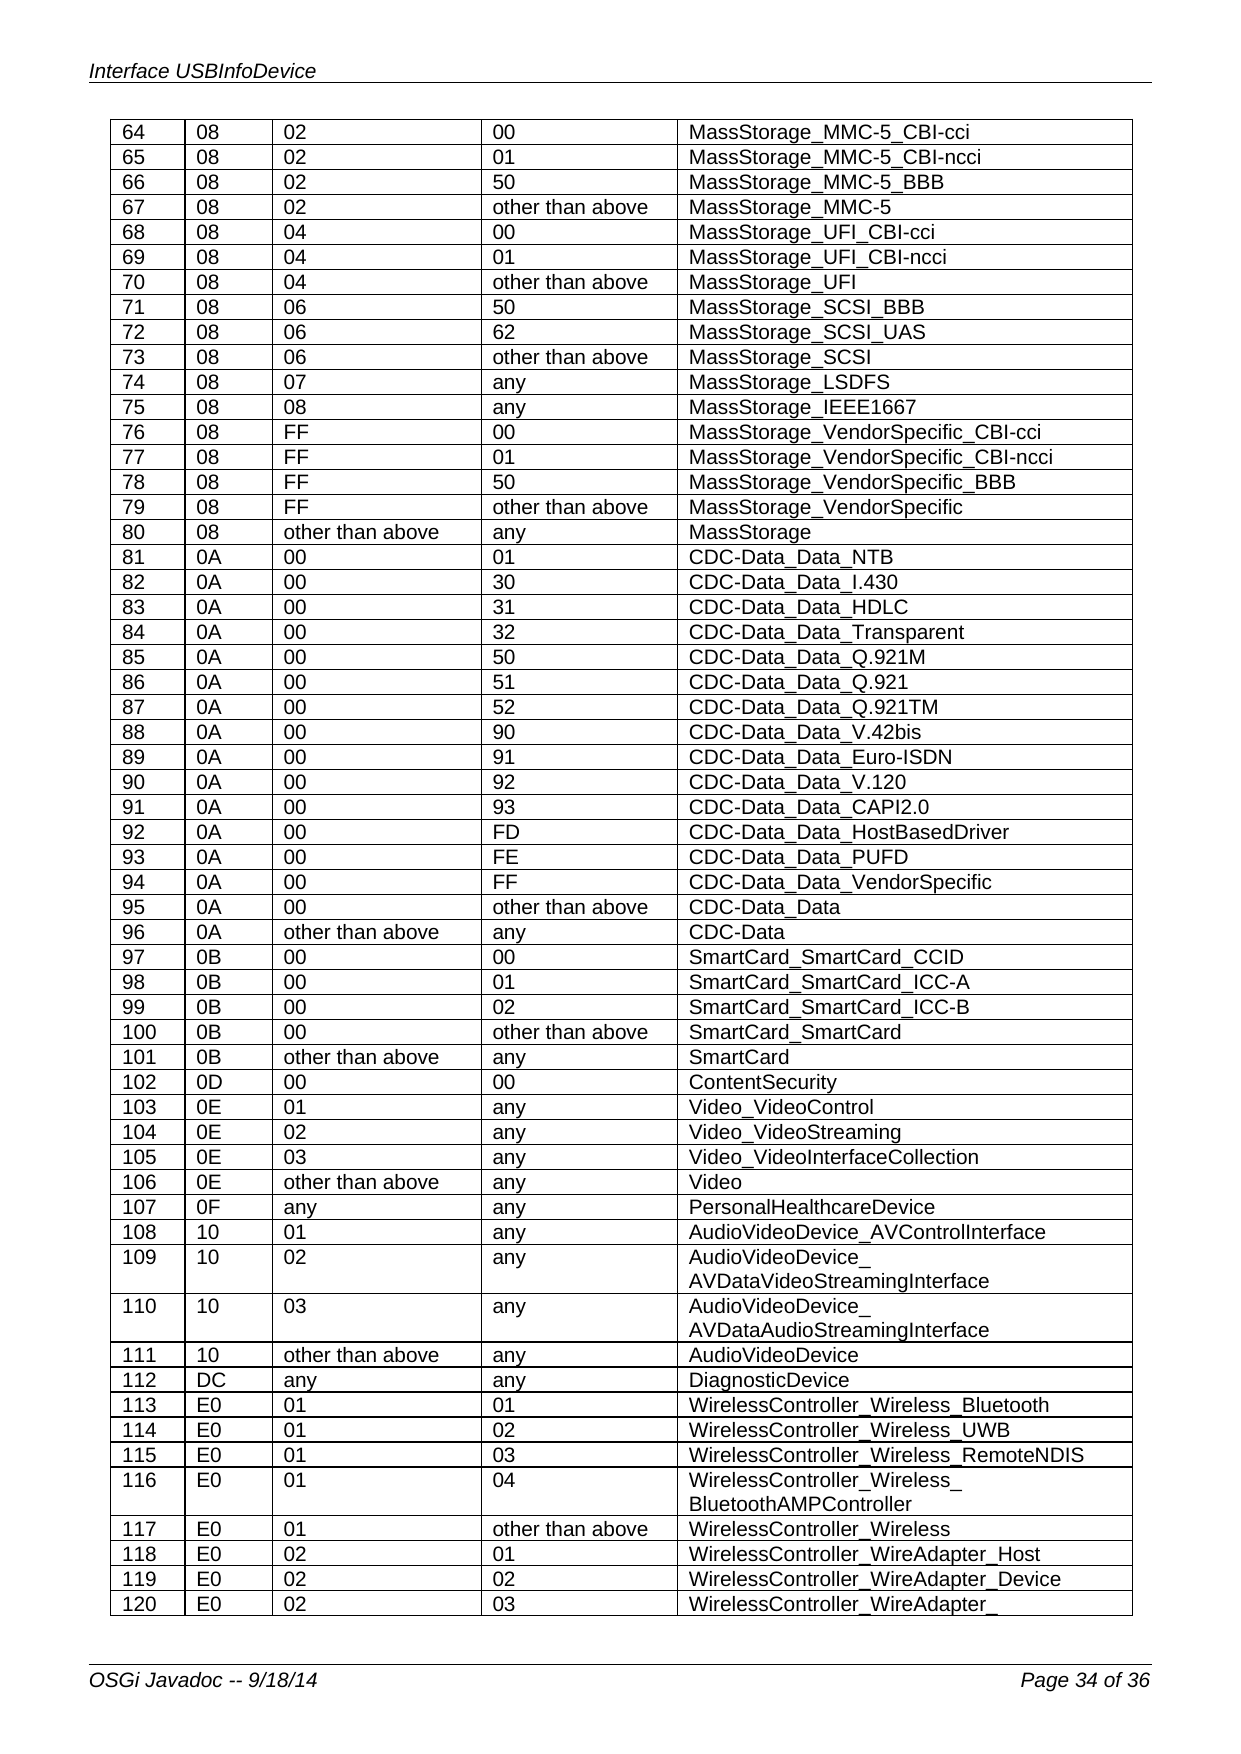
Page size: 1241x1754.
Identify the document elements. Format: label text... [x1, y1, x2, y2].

table_cell WirelessController_WireAdapter_Host [678, 1541, 1132, 1565]
table_cell 08 [186, 520, 272, 543]
table_cell 79 [111, 495, 184, 518]
table_cell 02 [273, 1541, 481, 1565]
table_cell 00 [273, 970, 481, 993]
table_cell WirelessController_Wireless [678, 1516, 1132, 1540]
table_cell 08 [186, 270, 272, 293]
table_cell 94 [111, 870, 184, 893]
table_cell any [482, 1220, 677, 1243]
table_cell 74 [111, 370, 184, 393]
table_cell 114 [111, 1418, 184, 1441]
table_cell other than above [273, 1170, 481, 1193]
table_cell SmartCard_SmartCard [678, 1020, 1132, 1043]
table_cell 0A [186, 770, 272, 793]
table_cell FE [482, 845, 677, 868]
table_cell FF [482, 870, 677, 893]
table_cell 0A [186, 745, 272, 768]
table_cell CDC-Data_Data_Q.921TM [678, 695, 1132, 718]
table_cell AudioVideoDevice_ AVDataAudioStreamingInterface [678, 1294, 1132, 1341]
table_cell 06 [273, 345, 481, 368]
table_cell 72 [111, 320, 184, 343]
table_cell 112 [111, 1368, 184, 1391]
table_cell 00 [482, 120, 677, 143]
table_cell 08 [186, 170, 272, 193]
table_cell DiagnosticDevice [678, 1368, 1132, 1391]
table_cell 00 [273, 945, 481, 968]
table_cell MassStorage_VendorSpecific [678, 495, 1132, 518]
table_cell 08 [186, 420, 272, 443]
table_cell any [482, 520, 677, 543]
table_cell 104 [111, 1120, 184, 1143]
table_cell SmartCard_SmartCard_ICC-B [678, 995, 1132, 1018]
table_cell CDC-Data_Data_I.430 [678, 570, 1132, 593]
table_cell 02 [273, 120, 481, 143]
table_cell 85 [111, 645, 184, 668]
table_cell Video_VideoStreaming [678, 1120, 1132, 1143]
table_cell WirelessController_Wireless_UWB [678, 1418, 1132, 1441]
table_cell MassStorage_LSDFS [678, 370, 1132, 393]
table_cell 00 [273, 895, 481, 918]
table_cell 02 [482, 1418, 677, 1441]
table_cell 08 [186, 345, 272, 368]
table_cell ContentSecurity [678, 1070, 1132, 1093]
table_cell 64 [111, 120, 184, 143]
table_cell 100 [111, 1020, 184, 1043]
table_cell 0E [186, 1120, 272, 1143]
table_cell 65 [111, 145, 184, 168]
table_cell AudioVideoDevice_AVControlInterface [678, 1220, 1132, 1243]
table_cell 00 [482, 945, 677, 968]
table_cell 01 [273, 1095, 481, 1118]
table_cell E0 [186, 1393, 272, 1416]
table_cell 0A [186, 845, 272, 868]
table_cell E0 [186, 1443, 272, 1466]
table_cell other than above [482, 895, 677, 918]
table_cell 00 [482, 1070, 677, 1093]
table_cell 0A [186, 870, 272, 893]
table_cell 00 [273, 570, 481, 593]
table_cell 01 [482, 245, 677, 268]
table_cell 106 [111, 1170, 184, 1193]
table_cell 52 [482, 695, 677, 718]
table_cell WirelessController_WireAdapter_Device [678, 1566, 1132, 1590]
table_cell 00 [273, 645, 481, 668]
table_cell 98 [111, 970, 184, 993]
table_cell 04 [273, 220, 481, 243]
table_cell 00 [482, 420, 677, 443]
table_cell FD [482, 820, 677, 843]
table_cell MassStorage_VendorSpecific_CBI-ncci [678, 445, 1132, 468]
table_cell 08 [186, 395, 272, 418]
table_cell 0A [186, 570, 272, 593]
table_cell 0B [186, 1045, 272, 1068]
table_cell any [482, 1120, 677, 1143]
table_cell 02 [273, 1591, 481, 1615]
table_cell 50 [482, 170, 677, 193]
table_cell any [482, 395, 677, 418]
table_cell other than above [273, 1343, 481, 1366]
table_cell 06 [273, 295, 481, 318]
table_cell 91 [111, 795, 184, 818]
table_cell 90 [482, 720, 677, 743]
table_cell 80 [111, 520, 184, 543]
table_cell 118 [111, 1541, 184, 1565]
table_cell 0A [186, 795, 272, 818]
table_cell Video [678, 1170, 1132, 1193]
table_cell 02 [482, 1566, 677, 1590]
table_cell other than above [273, 920, 481, 943]
table_cell 50 [482, 470, 677, 493]
table_cell 00 [273, 1070, 481, 1093]
table_cell MassStorage_MMC-5_CBI-ncci [678, 145, 1132, 168]
table_cell any [482, 1343, 677, 1366]
table_cell 103 [111, 1095, 184, 1118]
table_cell DC [186, 1368, 272, 1391]
table_cell 02 [273, 1120, 481, 1143]
table_cell 06 [273, 320, 481, 343]
table_cell 10 [186, 1220, 272, 1243]
table_cell 0A [186, 645, 272, 668]
table_cell 07 [273, 370, 481, 393]
table_cell 01 [482, 1393, 677, 1416]
table_cell MassStorage [678, 520, 1132, 543]
table_cell any [273, 1195, 481, 1218]
table_cell 68 [111, 220, 184, 243]
table_cell 111 [111, 1343, 184, 1366]
table_cell 0F [186, 1195, 272, 1218]
table_cell 105 [111, 1145, 184, 1168]
table_cell CDC-Data_Data_Q.921 [678, 670, 1132, 693]
table_cell 00 [273, 995, 481, 1018]
table_cell 03 [482, 1443, 677, 1466]
table_cell 108 [111, 1220, 184, 1243]
table_cell other than above [482, 195, 677, 218]
table_cell 92 [111, 820, 184, 843]
table_cell 32 [482, 620, 677, 643]
table_cell 101 [111, 1045, 184, 1068]
table_cell 10 [186, 1343, 272, 1366]
table_cell 113 [111, 1393, 184, 1416]
table_cell Video_VideoControl [678, 1095, 1132, 1118]
table_cell MassStorage_SCSI_BBB [678, 295, 1132, 318]
table_cell AudioVideoDevice [678, 1343, 1132, 1366]
table_cell 0A [186, 670, 272, 693]
table_cell 08 [186, 195, 272, 218]
table_cell 00 [273, 870, 481, 893]
table_cell 01 [273, 1468, 481, 1515]
table_cell PersonalHealthcareDevice [678, 1195, 1132, 1218]
table_cell 93 [111, 845, 184, 868]
table_cell MassStorage_MMC-5_BBB [678, 170, 1132, 193]
table_cell 00 [273, 845, 481, 868]
table_cell any [482, 1368, 677, 1391]
table_cell 00 [273, 795, 481, 818]
table_cell 02 [273, 1245, 481, 1292]
table_cell 69 [111, 245, 184, 268]
table_cell MassStorage_UFI_CBI-ncci [678, 245, 1132, 268]
table_cell 119 [111, 1566, 184, 1590]
table_cell Video_VideoInterfaceCollection [678, 1145, 1132, 1168]
table_cell CDC-Data_Data_V.120 [678, 770, 1132, 793]
table_cell 83 [111, 595, 184, 618]
table_cell 01 [482, 1541, 677, 1565]
table_cell 08 [186, 320, 272, 343]
table_cell 03 [273, 1294, 481, 1341]
table_cell 0A [186, 620, 272, 643]
table_cell 120 [111, 1591, 184, 1615]
table_cell 00 [273, 720, 481, 743]
table_cell MassStorage_VendorSpecific_CBI-cci [678, 420, 1132, 443]
table_cell CDC-Data_Data_HostBasedDriver [678, 820, 1132, 843]
table_cell 107 [111, 1195, 184, 1218]
table_cell 91 [482, 745, 677, 768]
table_cell WirelessController_WireAdapter_ [678, 1591, 1132, 1615]
table_cell WirelessController_Wireless_ BluetoothAMPController [678, 1468, 1132, 1515]
table_cell 87 [111, 695, 184, 718]
table_cell 02 [273, 195, 481, 218]
table_cell FF [273, 470, 481, 493]
table_cell other than above [273, 520, 481, 543]
table_cell 0B [186, 995, 272, 1018]
table_cell any [482, 1170, 677, 1193]
table_cell 00 [273, 745, 481, 768]
table_cell FF [273, 420, 481, 443]
table_cell 01 [482, 145, 677, 168]
table_cell any [482, 1294, 677, 1341]
table_cell 102 [111, 1070, 184, 1093]
table_cell 109 [111, 1245, 184, 1292]
table_cell 08 [186, 370, 272, 393]
table_cell 04 [273, 270, 481, 293]
table_cell 93 [482, 795, 677, 818]
table_cell 95 [111, 895, 184, 918]
table_cell 00 [273, 670, 481, 693]
table_cell FF [273, 495, 481, 518]
table_cell CDC-Data_Data_HDLC [678, 595, 1132, 618]
table_cell 04 [482, 1468, 677, 1515]
table_cell AudioVideoDevice_ AVDataVideoStreamingInterface [678, 1245, 1132, 1292]
table_cell other than above [482, 495, 677, 518]
table_cell any [482, 1195, 677, 1218]
table_cell 08 [186, 120, 272, 143]
table_cell CDC-Data_Data_VendorSpecific [678, 870, 1132, 893]
table_cell 89 [111, 745, 184, 768]
table_cell 0A [186, 720, 272, 743]
table_cell SmartCard_SmartCard_CCID [678, 945, 1132, 968]
table_cell 50 [482, 295, 677, 318]
table_cell 0A [186, 920, 272, 943]
table_cell 08 [186, 145, 272, 168]
table_cell 00 [273, 820, 481, 843]
table_cell 0B [186, 970, 272, 993]
table_cell 08 [186, 470, 272, 493]
table_cell CDC-Data_Data [678, 895, 1132, 918]
table_cell any [482, 370, 677, 393]
table_cell 10 [186, 1245, 272, 1292]
table_cell 08 [186, 245, 272, 268]
table_cell 00 [273, 1020, 481, 1043]
table_cell 116 [111, 1468, 184, 1515]
table_cell FF [273, 445, 481, 468]
table_cell 02 [482, 995, 677, 1018]
table_cell 00 [273, 770, 481, 793]
table_cell 75 [111, 395, 184, 418]
table_cell 96 [111, 920, 184, 943]
table_cell 08 [186, 295, 272, 318]
table_cell 01 [273, 1418, 481, 1441]
table_cell other than above [273, 1045, 481, 1068]
table_cell 01 [482, 445, 677, 468]
table_cell any [482, 920, 677, 943]
table_cell SmartCard_SmartCard_ICC-A [678, 970, 1132, 993]
table_cell 00 [273, 620, 481, 643]
table_cell other than above [482, 1020, 677, 1043]
table_cell 01 [482, 970, 677, 993]
table_cell 02 [273, 1566, 481, 1590]
table_cell 0E [186, 1145, 272, 1168]
table_cell 03 [482, 1591, 677, 1615]
table_cell 97 [111, 945, 184, 968]
table_cell MassStorage_UFI [678, 270, 1132, 293]
table_cell CDC-Data_Data_NTB [678, 545, 1132, 568]
table_cell 81 [111, 545, 184, 568]
table_cell 67 [111, 195, 184, 218]
table_cell MassStorage_MMC-5_CBI-cci [678, 120, 1132, 143]
table_cell any [482, 1245, 677, 1292]
table_cell other than above [482, 270, 677, 293]
table_cell CDC-Data_Data_Q.921M [678, 645, 1132, 668]
table_cell E0 [186, 1566, 272, 1590]
table_cell 84 [111, 620, 184, 643]
table_cell 0D [186, 1070, 272, 1093]
table_cell 51 [482, 670, 677, 693]
table_cell 08 [186, 220, 272, 243]
table_cell 10 [186, 1294, 272, 1341]
table_cell CDC-Data_Data_CAPI2.0 [678, 795, 1132, 818]
table_cell 01 [273, 1443, 481, 1466]
table_cell 50 [482, 645, 677, 668]
table_cell 00 [273, 545, 481, 568]
table_cell 62 [482, 320, 677, 343]
table_cell CDC-Data_Data_Transparent [678, 620, 1132, 643]
table_cell 92 [482, 770, 677, 793]
table_cell 0E [186, 1170, 272, 1193]
table_cell CDC-Data_Data_Euro-ISDN [678, 745, 1132, 768]
table_cell 117 [111, 1516, 184, 1540]
table_cell CDC-Data_Data_PUFD [678, 845, 1132, 868]
table_cell 0E [186, 1095, 272, 1118]
table_cell E0 [186, 1468, 272, 1515]
table_cell any [482, 1045, 677, 1068]
table_cell MassStorage_VendorSpecific_BBB [678, 470, 1132, 493]
table_cell 08 [273, 395, 481, 418]
table_cell 115 [111, 1443, 184, 1466]
table_cell MassStorage_MMC-5 [678, 195, 1132, 218]
table_cell E0 [186, 1591, 272, 1615]
table_cell 0B [186, 1020, 272, 1043]
table_cell CDC-Data_Data_V.42bis [678, 720, 1132, 743]
table_cell other than above [482, 345, 677, 368]
table_cell 01 [482, 545, 677, 568]
table_cell MassStorage_UFI_CBI-cci [678, 220, 1132, 243]
table_cell MassStorage_IEEE1667 [678, 395, 1132, 418]
table_cell 0A [186, 545, 272, 568]
table_cell E0 [186, 1418, 272, 1441]
table_cell 03 [273, 1145, 481, 1168]
table_cell 73 [111, 345, 184, 368]
table_cell other than above [482, 1516, 677, 1540]
table_cell any [273, 1368, 481, 1391]
table_cell 76 [111, 420, 184, 443]
table_cell 00 [482, 220, 677, 243]
table_cell 90 [111, 770, 184, 793]
table_cell 0A [186, 895, 272, 918]
table_cell SmartCard [678, 1045, 1132, 1068]
table_cell 71 [111, 295, 184, 318]
table_cell 04 [273, 245, 481, 268]
table_cell any [482, 1095, 677, 1118]
table_cell 00 [273, 595, 481, 618]
table_cell any [482, 1145, 677, 1168]
table_cell 110 [111, 1294, 184, 1341]
table_cell WirelessController_Wireless_RemoteNDIS [678, 1443, 1132, 1466]
table_cell 0B [186, 945, 272, 968]
table_cell 01 [273, 1220, 481, 1243]
table_cell 99 [111, 995, 184, 1018]
table_cell CDC-Data [678, 920, 1132, 943]
table_cell 66 [111, 170, 184, 193]
table_cell 0A [186, 695, 272, 718]
table_cell WirelessController_Wireless_Bluetooth [678, 1393, 1132, 1416]
table_cell 00 [273, 695, 481, 718]
table_cell 77 [111, 445, 184, 468]
table_cell E0 [186, 1516, 272, 1540]
table_cell 02 [273, 145, 481, 168]
table_cell 0A [186, 820, 272, 843]
table_cell 78 [111, 470, 184, 493]
table_cell 01 [273, 1516, 481, 1540]
table_cell 88 [111, 720, 184, 743]
table_cell 30 [482, 570, 677, 593]
table_cell 02 [273, 170, 481, 193]
table_cell 70 [111, 270, 184, 293]
table_cell 82 [111, 570, 184, 593]
table_cell MassStorage_SCSI_UAS [678, 320, 1132, 343]
table_cell 08 [186, 445, 272, 468]
table_cell 0A [186, 595, 272, 618]
table_cell 01 [273, 1393, 481, 1416]
table_cell 86 [111, 670, 184, 693]
table_cell 08 [186, 495, 272, 518]
table_cell MassStorage_SCSI [678, 345, 1132, 368]
table_cell E0 [186, 1541, 272, 1565]
table_cell 31 [482, 595, 677, 618]
